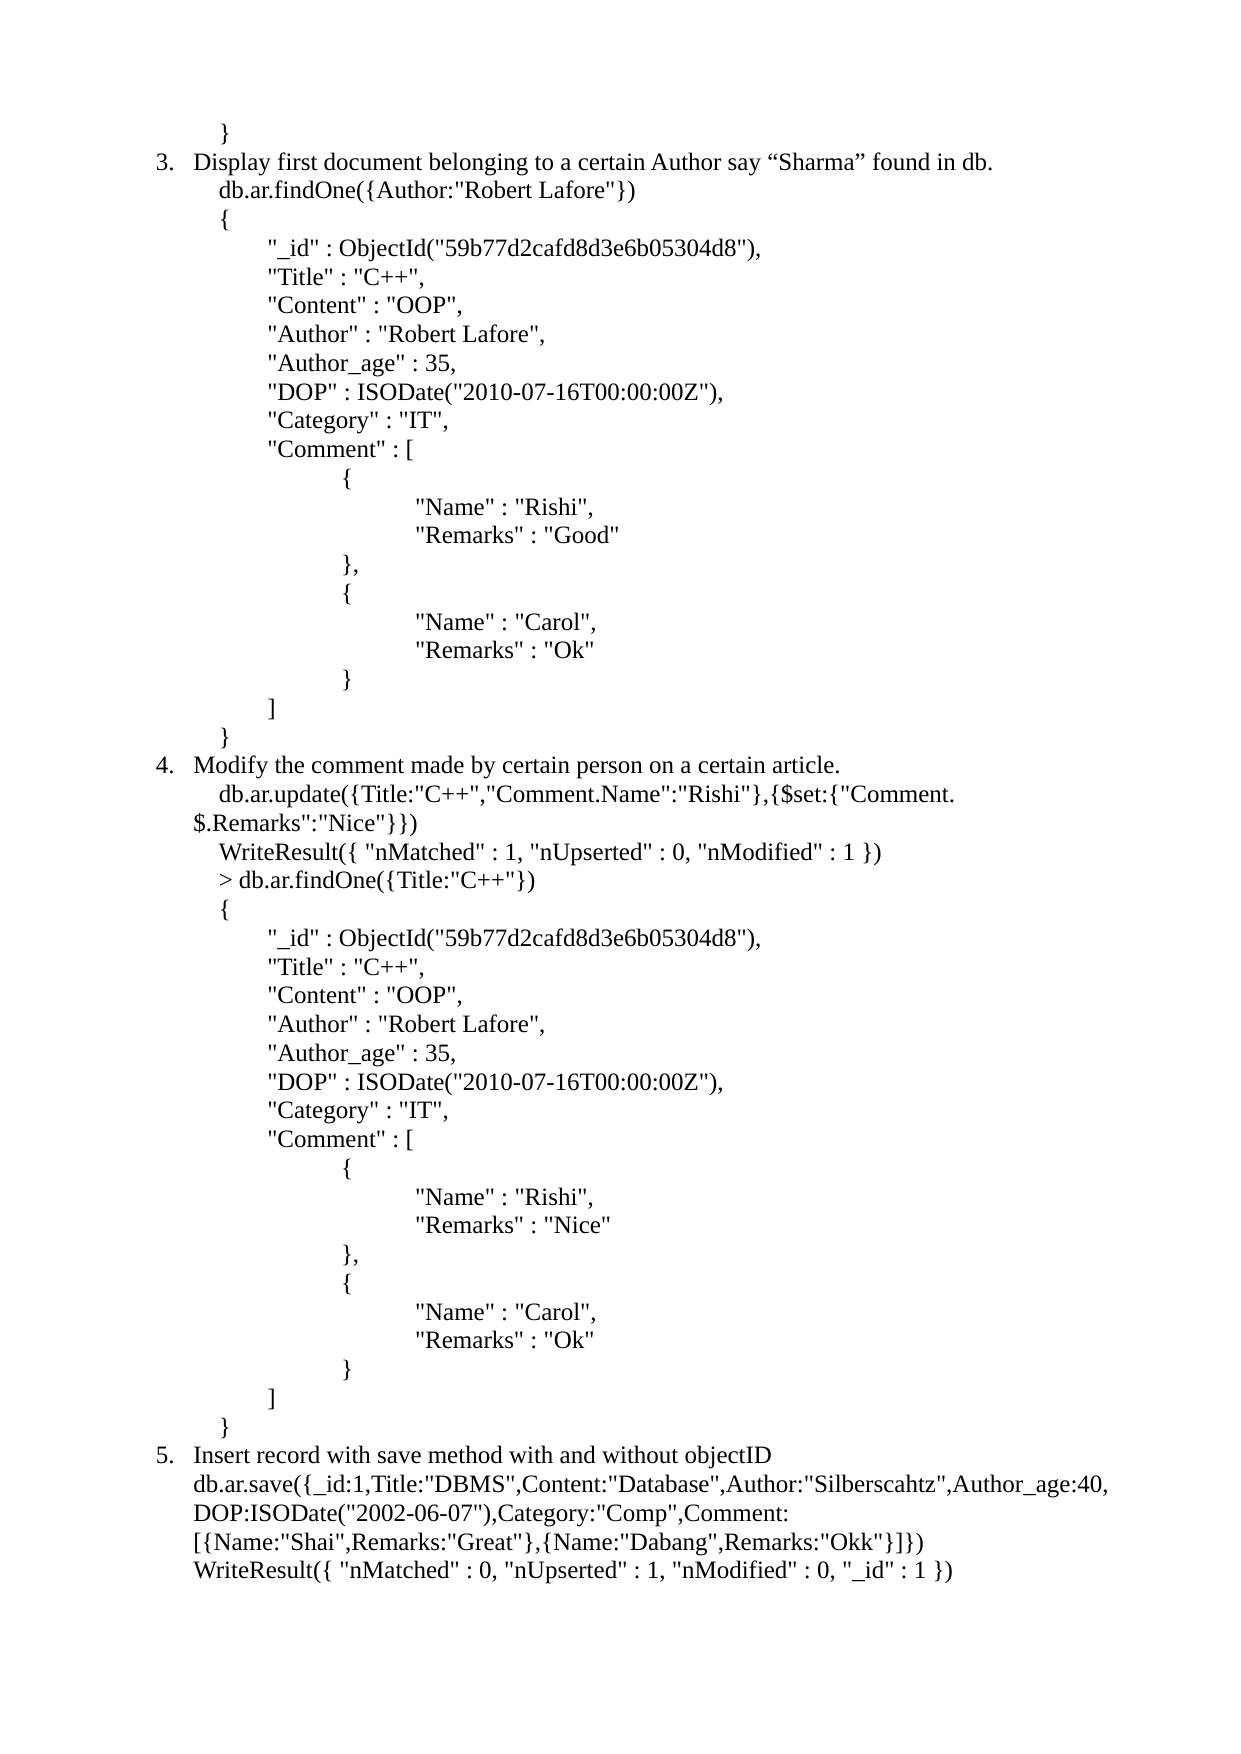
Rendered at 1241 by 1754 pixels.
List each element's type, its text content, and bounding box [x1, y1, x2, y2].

list "Category" : "IT", [193, 406, 1122, 434]
list } [193, 664, 1122, 693]
list "DOP" : ISODate("2010-07-16T00:00:00Z"), [193, 1067, 1122, 1096]
list "_id" : ObjectId("59b77d2cafd8d3e6b05304d8"), [193, 233, 1122, 262]
list Modify the comment made by certain person on a certain article. [156, 751, 1122, 779]
list "Author" : "Robert Lafore", [193, 1009, 1122, 1038]
list "Comment" : [ [193, 1124, 1122, 1153]
list "Title" : "C++", [193, 262, 1122, 291]
list "Name" : "Carol", [193, 607, 1122, 636]
list } [193, 1354, 1122, 1383]
list > db.ar.findOne({Title:"C++"}) [193, 866, 1122, 894]
list db.ar.findOne({Author:"Robert Lafore"}) [193, 176, 1122, 204]
list "Title" : "C++", [193, 952, 1122, 981]
list db.ar.update({Title:"C++","Comment.Name":"Rishi"},{$set:{"Comment.$.Remarks":"Nice"}}) [193, 779, 1122, 837]
list "Content" : "OOP", [193, 291, 1122, 319]
list "Name" : "Rishi", [193, 492, 1122, 521]
list "Author_age" : 35, [193, 348, 1122, 377]
list Display first document belonging to a certain Author say “Sharma” found in db. [156, 147, 1122, 176]
list "Remarks" : "Ok" [193, 1326, 1122, 1354]
list "Content" : "OOP", [193, 981, 1122, 1009]
list ] [193, 693, 1122, 722]
list } [193, 1412, 1122, 1441]
list Insert record with save method with and without objectID [156, 1441, 1122, 1469]
list "Name" : "Carol", [193, 1297, 1122, 1326]
list "Remarks" : "Good" [193, 521, 1122, 549]
list "_id" : ObjectId("59b77d2cafd8d3e6b05304d8"), [193, 923, 1122, 952]
list } [193, 118, 1122, 147]
list WriteResult({ "nMatched" : 1, "nUpserted" : 0, "nModified" : 1 }) [193, 837, 1122, 866]
list ] [193, 1383, 1122, 1412]
list db.ar.save({_id:1,Title:"DBMS",Content:"Database",Author:"Silberscahtz",Author_age:40,DOP:ISODate("2002-06-07"),Category:"Comp",Comment:[{Name:"Shai",Remarks:"Great"},{Name:"Dabang",Remarks:"Okk"}]}) [193, 1469, 1122, 1556]
list { [193, 204, 1122, 233]
list { [193, 463, 1122, 492]
list }, [193, 549, 1122, 578]
list { [193, 578, 1122, 607]
list "Category" : "IT", [193, 1096, 1122, 1124]
list WriteResult({ "nMatched" : 0, "nUpserted" : 1, "nModified" : 0, "_id" : 1 }) [193, 1556, 1122, 1584]
list "Remarks" : "Nice" [193, 1211, 1122, 1239]
list }, [193, 1239, 1122, 1268]
list } [193, 722, 1122, 751]
list "Author_age" : 35, [193, 1038, 1122, 1067]
list { [193, 1268, 1122, 1297]
list "Remarks" : "Ok" [193, 636, 1122, 664]
list "DOP" : ISODate("2010-07-16T00:00:00Z"), [193, 377, 1122, 406]
list "Comment" : [ [193, 434, 1122, 463]
list { [193, 894, 1122, 923]
list "Name" : "Rishi", [193, 1182, 1122, 1211]
list { [193, 1153, 1122, 1182]
list "Author" : "Robert Lafore", [193, 319, 1122, 348]
